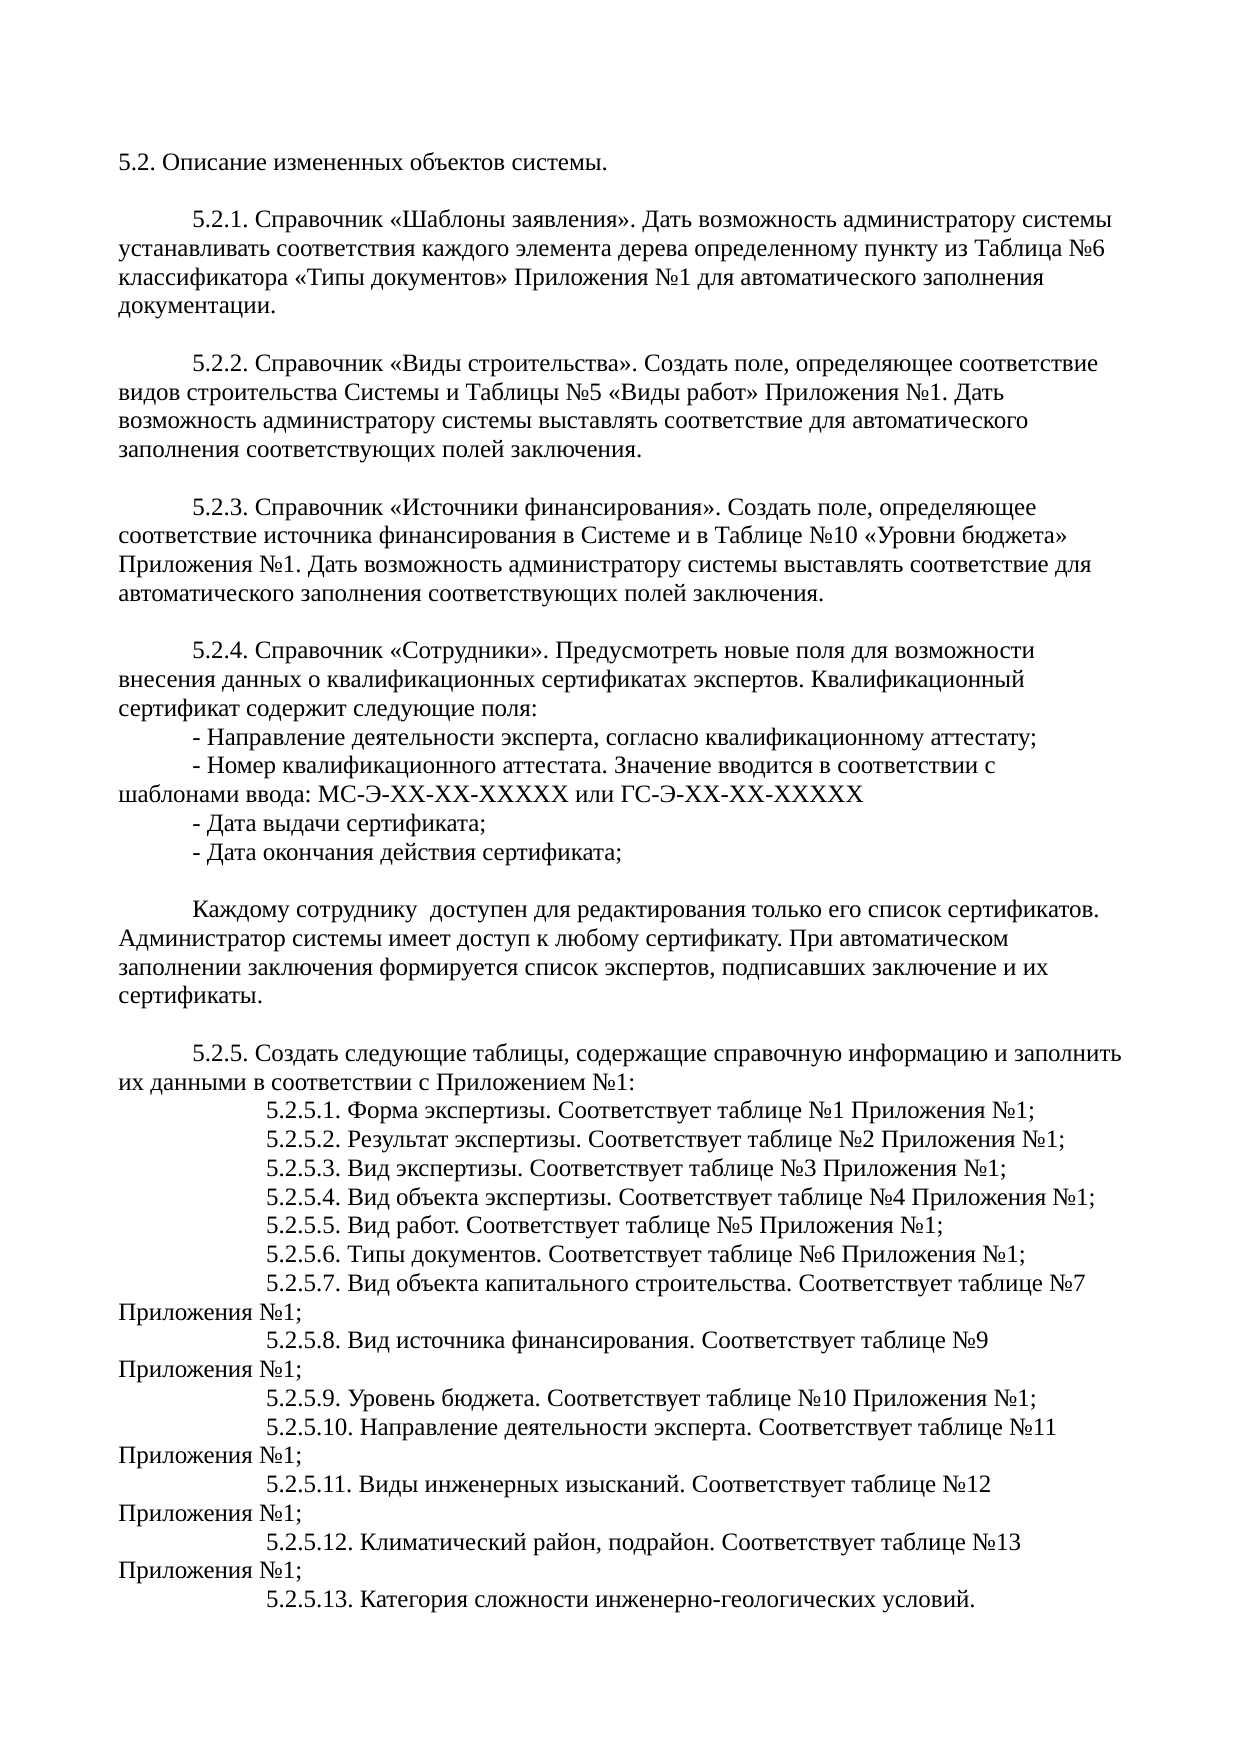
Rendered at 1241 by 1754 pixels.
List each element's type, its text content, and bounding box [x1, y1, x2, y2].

text 5.2.5.13. Категория сложности инженерно-геологических условий. [118, 1584, 1122, 1613]
text 5.2.1. Справочник «Шаблоны заявления». Дать возможность администратору системы устанавливать соответствия каждого элемента дерева определенному пункту из Таблица №6 классификатора «Типы документов» Приложения №1 для автоматического заполнения документации. [118, 204, 1122, 319]
text 5.2.5.1. Форма экспертизы. Соответствует таблице №1 Приложения №1; [118, 1096, 1122, 1124]
text - Направление деятельности эксперта, согласно квалификационному аттестату; [118, 722, 1122, 751]
text 5.2.5. Создать следующие таблицы, содержащие справочную информацию и заполнить их данными в соответствии с Приложением №1: [118, 1038, 1122, 1096]
text 5.2.5.3. Вид экспертизы. Соответствует таблице №3 Приложения №1; [118, 1153, 1122, 1182]
text 5.2.5.11. Виды инженерных изысканий. Соответствует таблице №12 Приложения №1; [118, 1469, 1122, 1527]
text 5.2.5.4. Вид объекта экспертизы. Соответствует таблице №4 Приложения №1; [118, 1182, 1122, 1211]
text 5.2.3. Справочник «Источники финансирования». Создать поле, определяющее соответствие источника финансирования в Системе и в Таблице №10 «Уровни бюджета» Приложения №1. Дать возможность администратору системы выставлять соответствие для автоматического заполнения соответствующих полей заключения. [118, 492, 1122, 607]
text 5.2. Описание измененных объектов системы. [118, 147, 1122, 176]
text 5.2.5.6. Типы документов. Соответствует таблице №6 Приложения №1; [118, 1239, 1122, 1268]
text - Дата окончания действия сертификата; [118, 837, 1122, 866]
text 5.2.5.7. Вид объекта капитального строительства. Соответствует таблице №7 Приложения №1; [118, 1268, 1122, 1326]
text 5.2.5.5. Вид работ. Соответствует таблице №5 Приложения №1; [118, 1211, 1122, 1239]
text - Дата выдачи сертификата; [118, 808, 1122, 837]
text 5.2.2. Справочник «Виды строительства». Создать поле, определяющее соответствие видов строительства Системы и Таблицы №5 «Виды работ» Приложения №1. Дать возможность администратору системы выставлять соответствие для автоматического заполнения соответствующих полей заключения. [118, 348, 1122, 463]
text 5.2.4. Справочник «Сотрудники». Предусмотреть новые поля для возможности внесения данных о квалификационных сертификатах экспертов. Квалификационный сертификат содержит следующие поля: [118, 636, 1122, 722]
text Каждому сотруднику доступен для редактирования только его список сертификатов. Администратор системы имеет доступ к любому сертификату. При автоматическом заполнении заключения формируется список экспертов, подписавших заключение и их сертификаты. [118, 894, 1122, 1009]
text 5.2.5.10. Направление деятельности эксперта. Соответствует таблице №11 Приложения №1; [118, 1412, 1122, 1469]
text 5.2.5.2. Результат экспертизы. Соответствует таблице №2 Приложения №1; [118, 1124, 1122, 1153]
text 5.2.5.9. Уровень бюджета. Соответствует таблице №10 Приложения №1; [118, 1383, 1122, 1412]
text 5.2.5.12. Климатический район, подрайон. Соответствует таблице №13 Приложения №1; [118, 1527, 1122, 1584]
text - Номер квалификационного аттестата. Значение вводится в соответствии с шаблонами ввода: МС-Э-XX-XX-ХХХXX или ГС-Э-XX-XX-ХХХXX [118, 751, 1122, 808]
text 5.2.5.8. Вид источника финансирования. Соответствует таблице №9 Приложения №1; [118, 1326, 1122, 1383]
